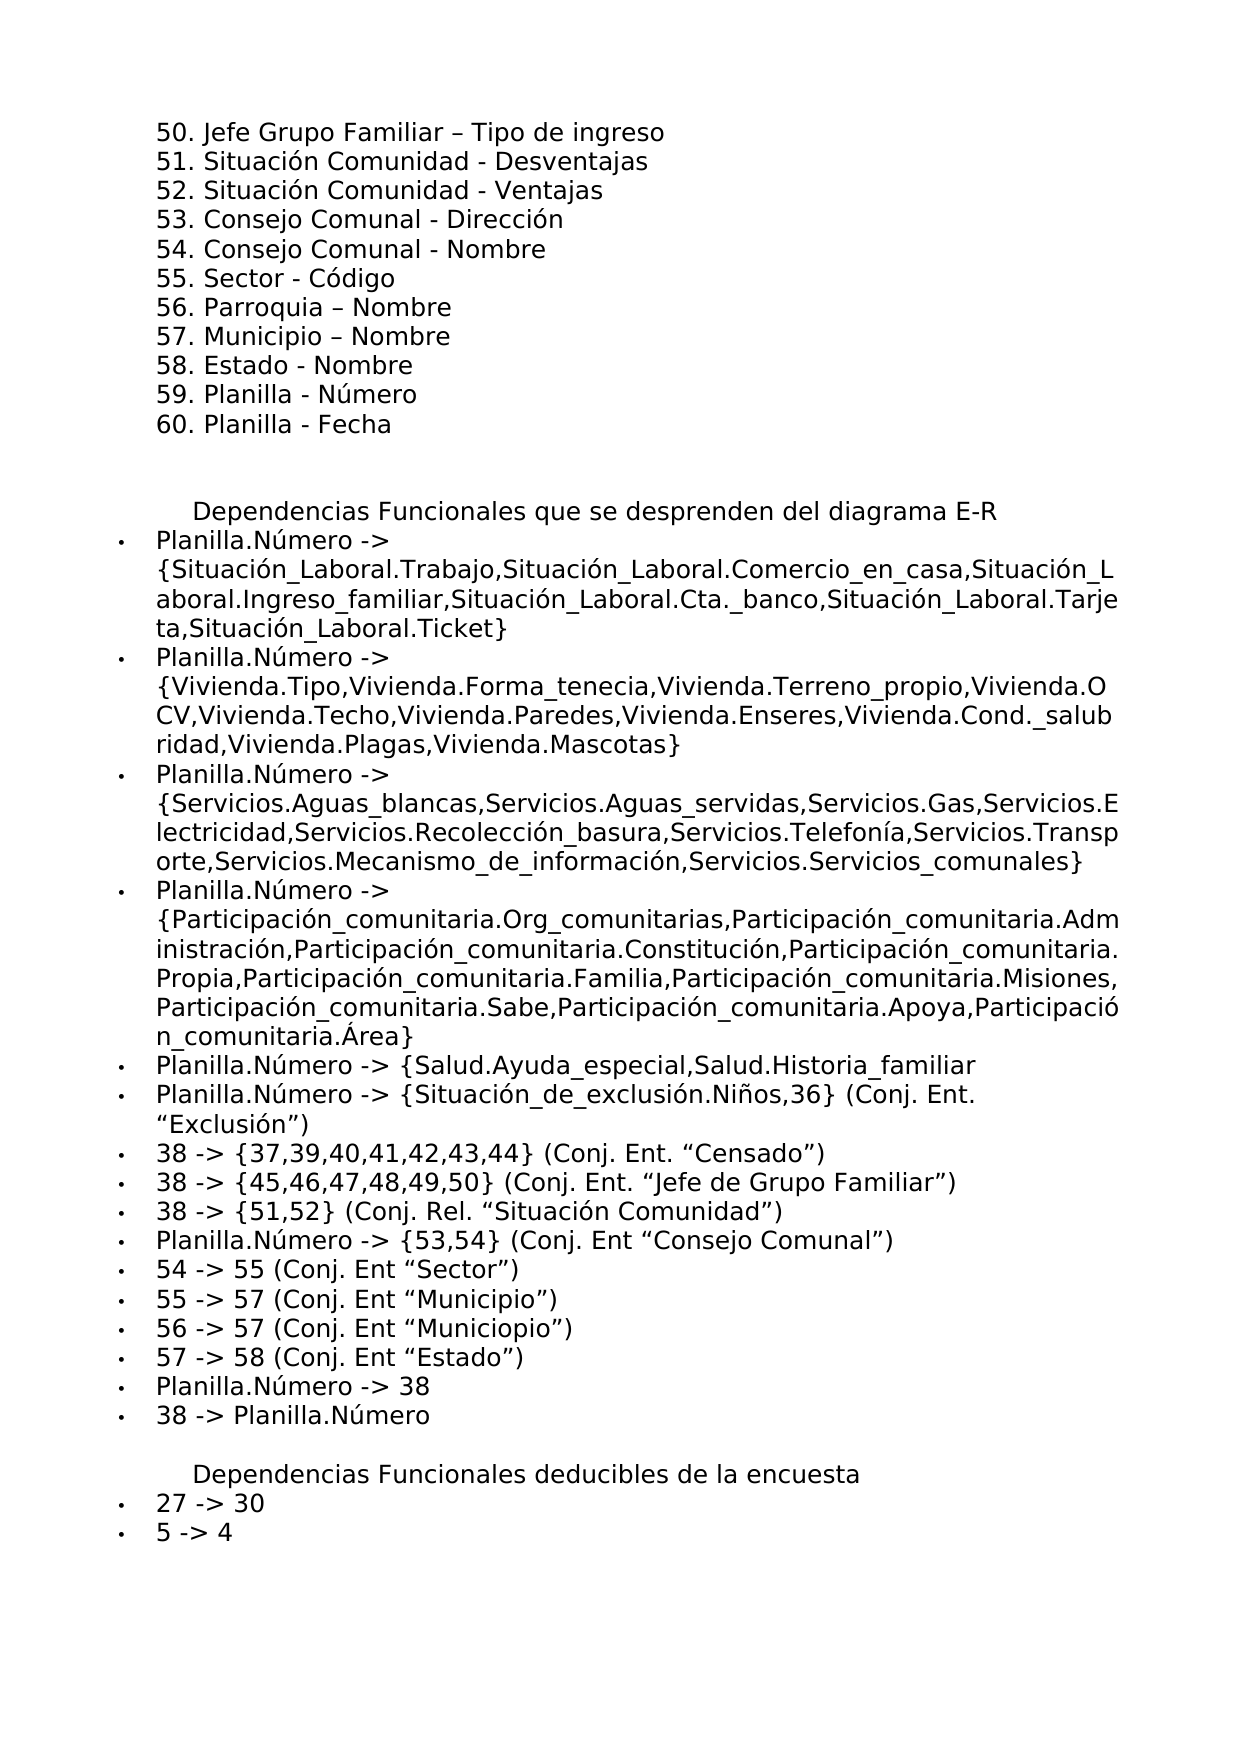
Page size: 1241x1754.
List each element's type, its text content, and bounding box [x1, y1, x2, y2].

list Situación Comunidad - Desventajas [156, 147, 1122, 176]
list Jefe Grupo Familiar – Tipo de ingreso [156, 118, 1122, 147]
list 55 -> 57 (Conj. Ent “Municipio”) [118, 1285, 1122, 1314]
list 38 -> {51,52} (Conj. Rel. “Situación Comunidad”) [118, 1197, 1122, 1226]
list Sector - Código [156, 264, 1122, 293]
list Situación Comunidad - Ventajas [156, 176, 1122, 206]
list 5 -> 4 [118, 1518, 1122, 1547]
list Planilla.Número -> {Salud.Ayuda_especial,Salud.Historia_familiar [118, 1051, 1122, 1081]
list Planilla - Número [156, 381, 1122, 410]
list Parroquia – Nombre [156, 293, 1122, 322]
list 57 -> 58 (Conj. Ent “Estado”) [118, 1343, 1122, 1372]
list 56 -> 57 (Conj. Ent “Municiopio”) [118, 1314, 1122, 1343]
list 38 -> {37,39,40,41,42,43,44} (Conj. Ent. “Censado”) [118, 1139, 1122, 1168]
list Planilla.Número -> {Servicios.Aguas_blancas,Servicios.Aguas_servidas,Servicios.Gas,Servicios.Electricidad,Servicios.Recolección_basura,Servicios.Telefonía,Servicios.Transporte,Servicios.Mecanismo_de_información,Servicios.Servicios_comunales} [118, 760, 1122, 876]
list Estado - Nombre [156, 351, 1122, 381]
list 27 -> 30 [118, 1489, 1122, 1518]
list Planilla - Fecha [156, 410, 1122, 439]
list Consejo Comunal - Dirección [156, 206, 1122, 235]
list 54 -> 55 (Conj. Ent “Sector”) [118, 1256, 1122, 1285]
list Consejo Comunal - Nombre [156, 235, 1122, 264]
text Dependencias Funcionales deducibles de la encuesta [118, 1460, 1122, 1489]
text Dependencias Funcionales que se desprenden del diagrama E-R [118, 497, 1122, 526]
list 38 -> {45,46,47,48,49,50} (Conj. Ent. “Jefe de Grupo Familiar”) [118, 1168, 1122, 1197]
list Planilla.Número -> {Situación_de_exclusión.Niños,36} (Conj. Ent. “Exclusión”) [118, 1081, 1122, 1139]
list Planilla.Número -> {Situación_Laboral.Trabajo,Situación_Laboral.Comercio_en_casa,Situación_Laboral.Ingreso_familiar,Situación_Laboral.Cta._banco,Situación_Laboral.Tarjeta,Situación_Laboral.Ticket} [118, 526, 1122, 643]
list Planilla.Número -> {Vivienda.Tipo,Vivienda.Forma_tenecia,Vivienda.Terreno_propio,Vivienda.OCV,Vivienda.Techo,Vivienda.Paredes,Vivienda.Enseres,Vivienda.Cond._salubridad,Vivienda.Plagas,Vivienda.Mascotas} [118, 643, 1122, 760]
list Municipio – Nombre [156, 322, 1122, 351]
list Planilla.Número -> {53,54} (Conj. Ent “Consejo Comunal”) [118, 1226, 1122, 1256]
list Planilla.Número -> {Participación_comunitaria.Org_comunitarias,Participación_comunitaria.Administración,Participación_comunitaria.Constitución,Participación_comunitaria.Propia,Participación_comunitaria.Familia,Participación_comunitaria.Misiones,Participación_comunitaria.Sabe,Participación_comunitaria.Apoya,Participación_comunitaria.Área} [118, 876, 1122, 1051]
list 38 -> Planilla.Número [118, 1401, 1122, 1431]
list Planilla.Número -> 38 [118, 1372, 1122, 1401]
